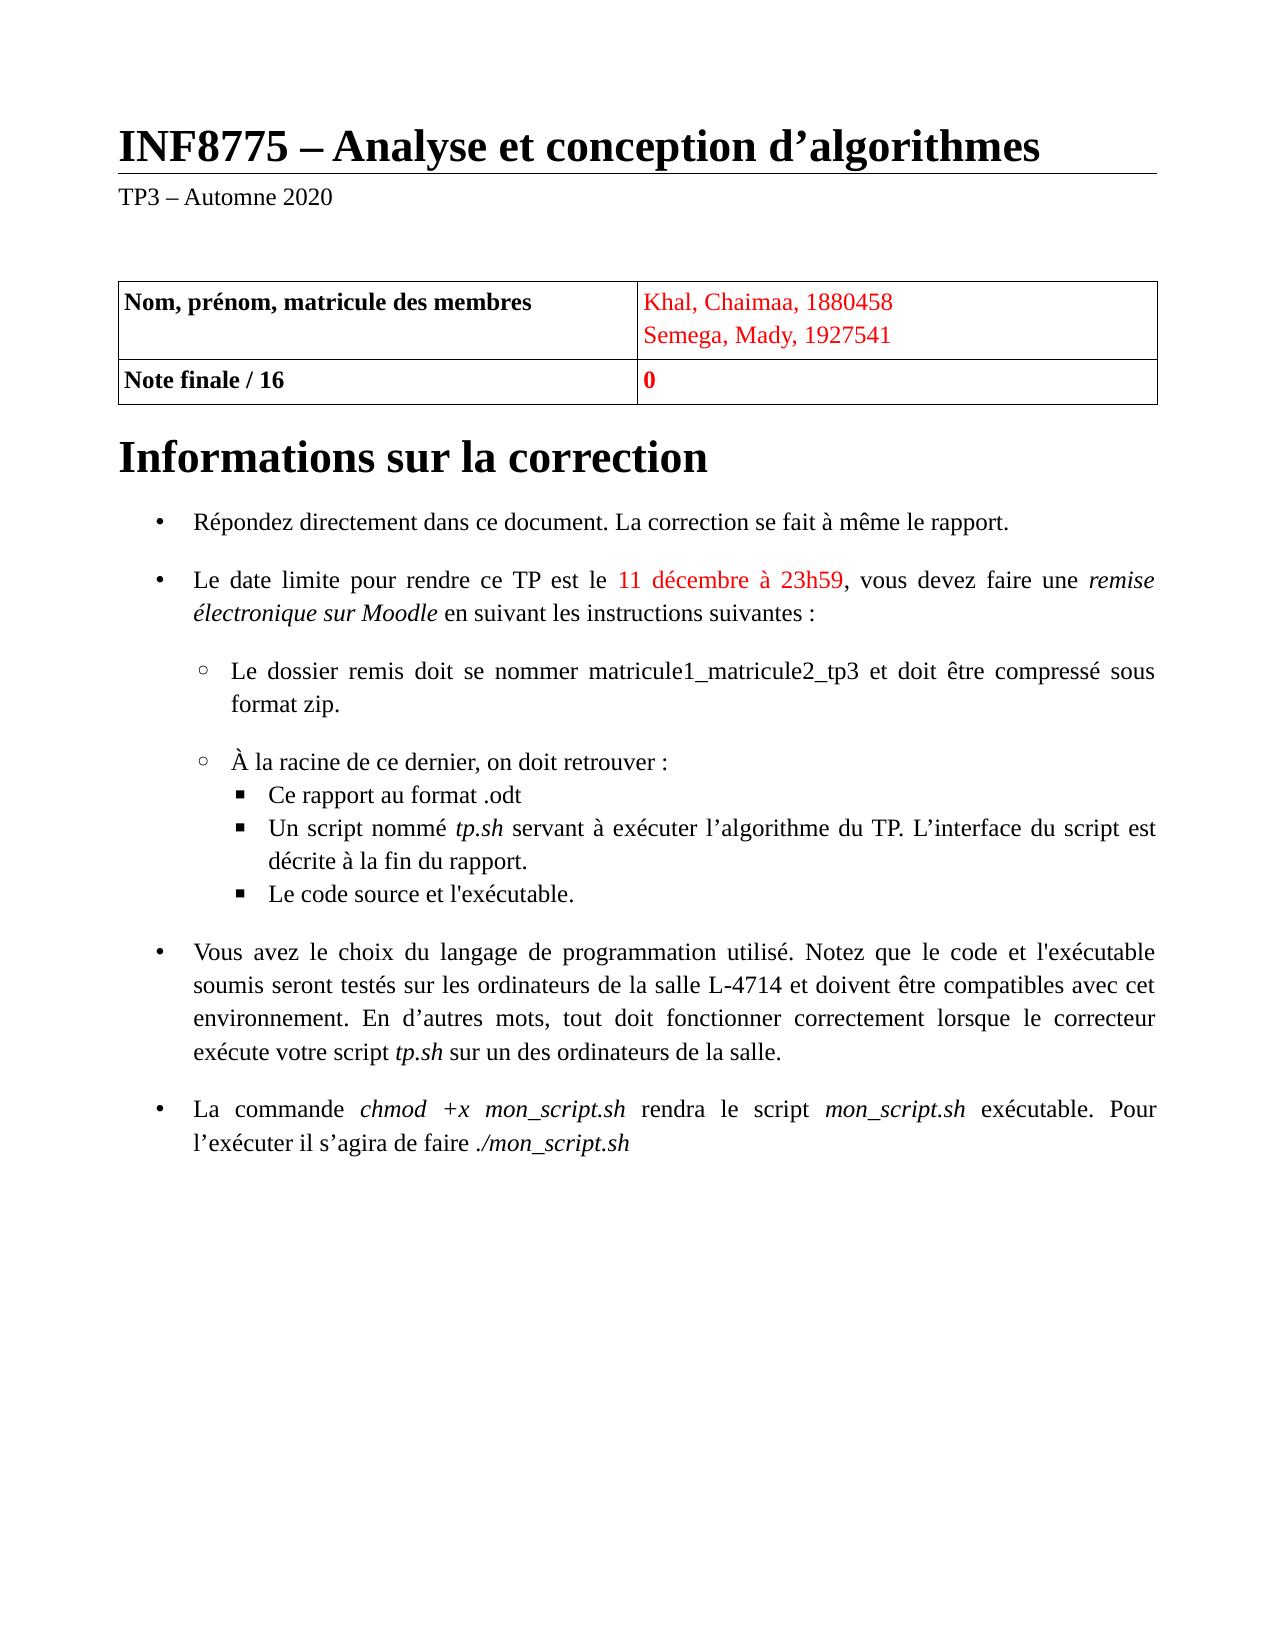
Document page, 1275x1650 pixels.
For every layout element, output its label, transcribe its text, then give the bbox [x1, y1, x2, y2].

list Le date limite pour rendre ce TP est le 11 décembre à 23h59, vous devez faire une remise électronique sur Moodle en suivant les instructions suivantes : [156, 565, 1157, 627]
list La commande chmod +x mon_script.sh rendra le script mon_script.sh exécutable. Pour l’exécuter il s’agira de faire ./mon_script.sh [156, 1094, 1157, 1156]
table_cell 0 [638, 360, 1157, 404]
text TP3 – Automne 2020 [118, 182, 1157, 211]
list Un script nommé tp.sh servant à exécuter l’algorithme du TP. L’interface du script est décrite à la fin du rapport. [231, 813, 1157, 875]
list Répondez directement dans ce document. La correction se fait à même le rapport. [156, 507, 1157, 536]
table_header Nom, prénom, matricule des membres [119, 282, 637, 359]
list Le code source et l'exécutable. [231, 879, 1157, 908]
subtitle INF8775 – Analyse et conception d’algorithmes [118, 118, 1157, 173]
list Ce rapport au format .odt [231, 780, 1157, 809]
subtitle Informations sur la correction [118, 429, 1157, 482]
list Vous avez le choix du langage de programmation utilisé. Notez que le code et l'exécutable soumis seront testés sur les ordinateurs de la salle L-4714 et doivent être compatibles avec cet environnement. En d’autres mots, tout doit fonctionner correctement lorsque le correcteur exécute votre script tp.sh sur un des ordinateurs de la salle. [156, 937, 1157, 1065]
list Le dossier remis doit se nommer matricule1_matricule2_tp3 et doit être compressé sous format zip. [193, 656, 1157, 718]
list À la racine de ce dernier, on doit retrouver : [193, 747, 1157, 776]
table_header Khal, Chaimaa, 1880458 Semega, Mady, 1927541 [638, 282, 1157, 359]
table_cell Note finale / 16 [119, 360, 637, 404]
